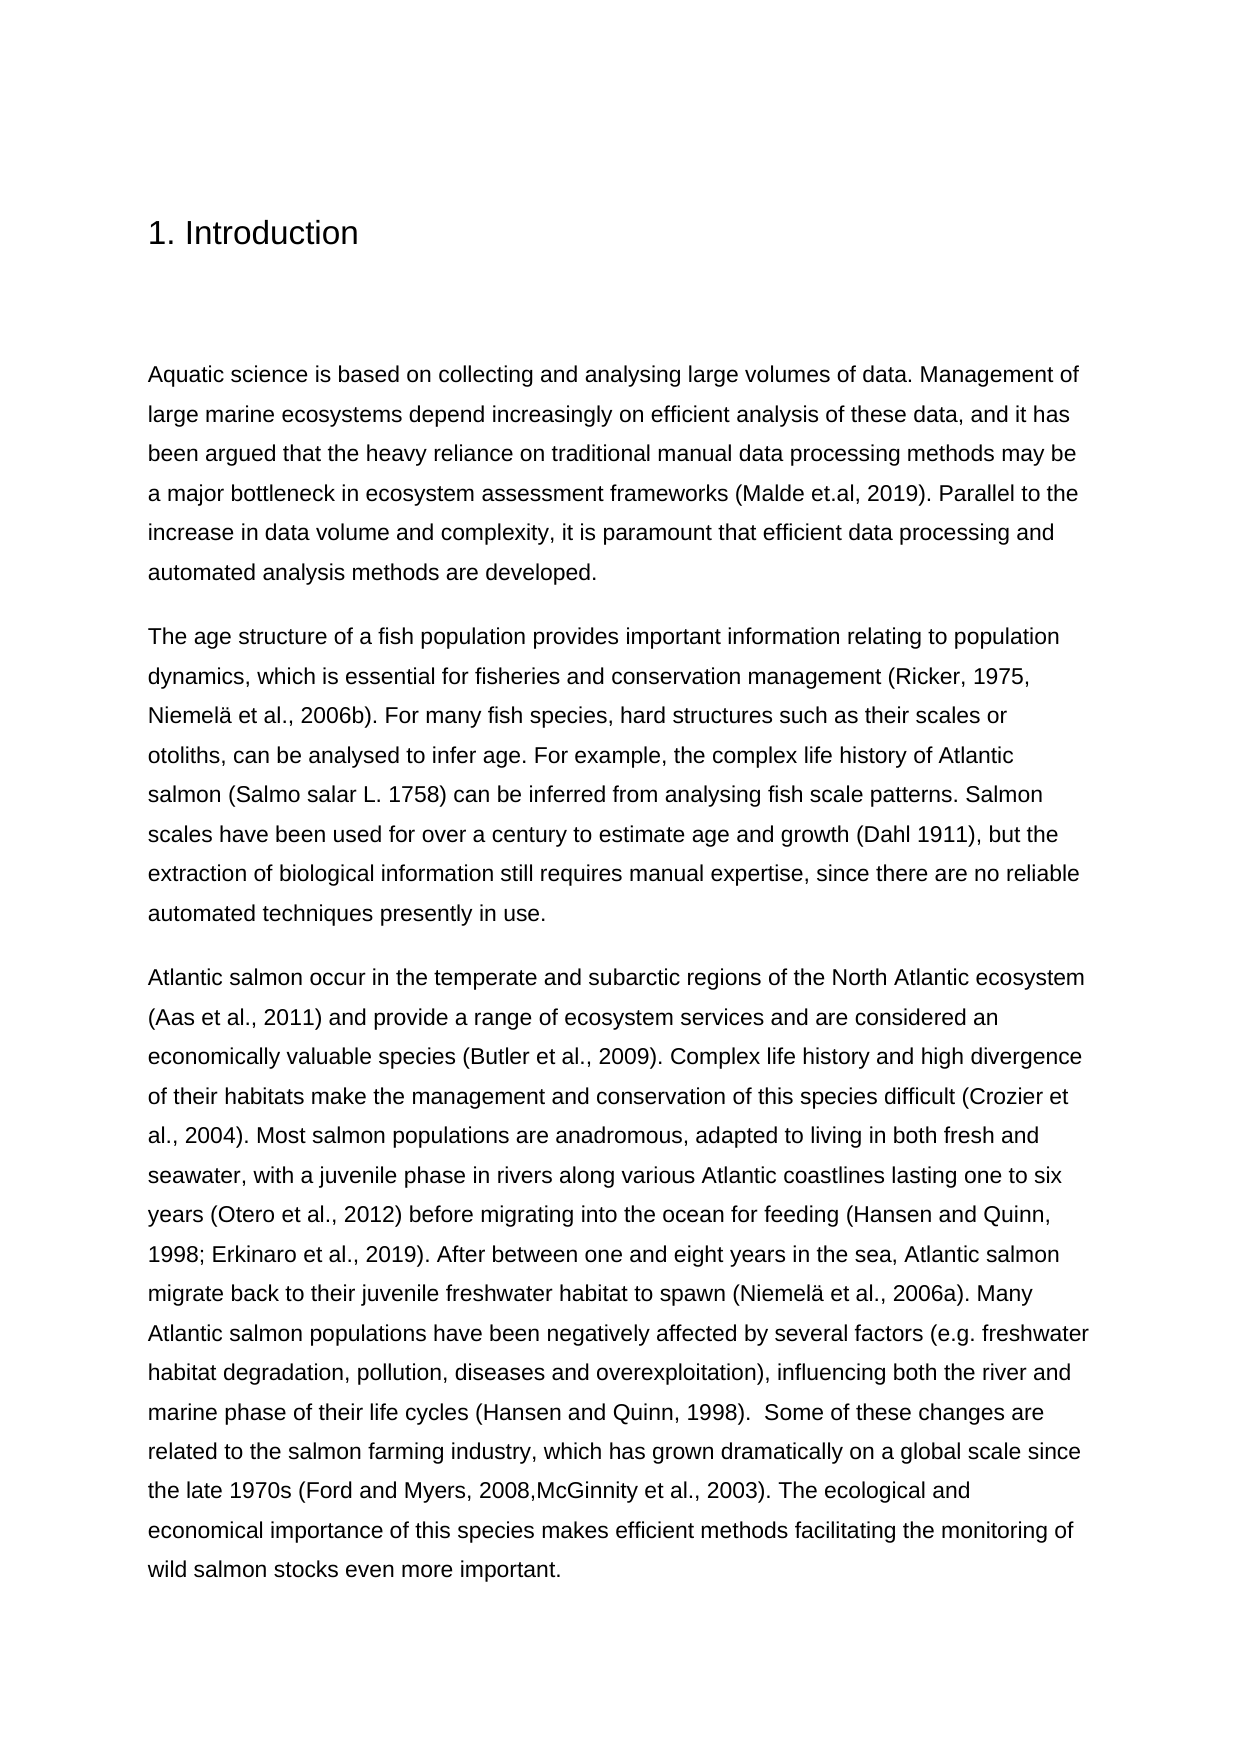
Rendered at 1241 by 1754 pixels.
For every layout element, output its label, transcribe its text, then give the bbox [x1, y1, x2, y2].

text Atlantic salmon occur in the temperate and subarctic regions of the North Atlantic ecosystem (Aas et al., 2011) and provide a range of ecosystem services and are considered an economically valuable species (Butler et al., 2009). Complex life history and high divergence of their habitats make the management and conservation of this species difficult (Crozier et al., 2004). Most salmon populations are anadromous, adapted to living in both fresh and seawater, with a juvenile phase in rivers along various Atlantic coastlines lasting one to six years (Otero et al., 2012) before migrating into the ocean for feeding (Hansen and Quinn, 1998; Erkinaro et al., 2019). After between one and eight years in the sea, Atlantic salmon migrate back to their juvenile freshwater habitat to spawn (Niemelä et al., 2006a). Many Atlantic salmon populations have been negatively affected by several factors (e.g. freshwater habitat degradation, pollution, diseases and overexploitation), influencing both the river and marine phase of their life cycles (Hansen and Quinn, 1998). Some of these changes are related to the salmon farming industry, which has grown dramatically on a global scale since the late 1970s (Ford and Myers, 2008,McGinnity et al., 2003). The ecological and economical importance of this species makes efficient methods facilitating the monitoring of wild salmon stocks even more important. [148, 964, 1093, 1583]
subtitle 1. Introduction [83, 149, 1157, 316]
text Aquatic science is based on collecting and analysing large volumes of data. Management of large marine ecosystems depend increasingly on efficient analysis of these data, and it has been argued that the heavy reliance on traditional manual data processing methods may be a major bottleneck in ecosystem assessment frameworks (Malde et.al, 2019). Parallel to the increase in data volume and complexity, it is paramount that efficient data processing and automated analysis methods are developed. [148, 361, 1093, 585]
text The age structure of a fish population provides important information relating to population dynamics, which is essential for fisheries and conservation management (Ricker, 1975, Niemelä et al., 2006b). For many fish species, hard structures such as their scales or otoliths, can be analysed to infer age. For example, the complex life history of Atlantic salmon (Salmo salar L. 1758) can be inferred from analysing fish scale patterns. Salmon scales have been used for over a century to estimate age and growth (Dahl 1911), but the extraction of biological information still requires manual expertise, since there are no reliable automated techniques presently in use. [148, 623, 1093, 926]
